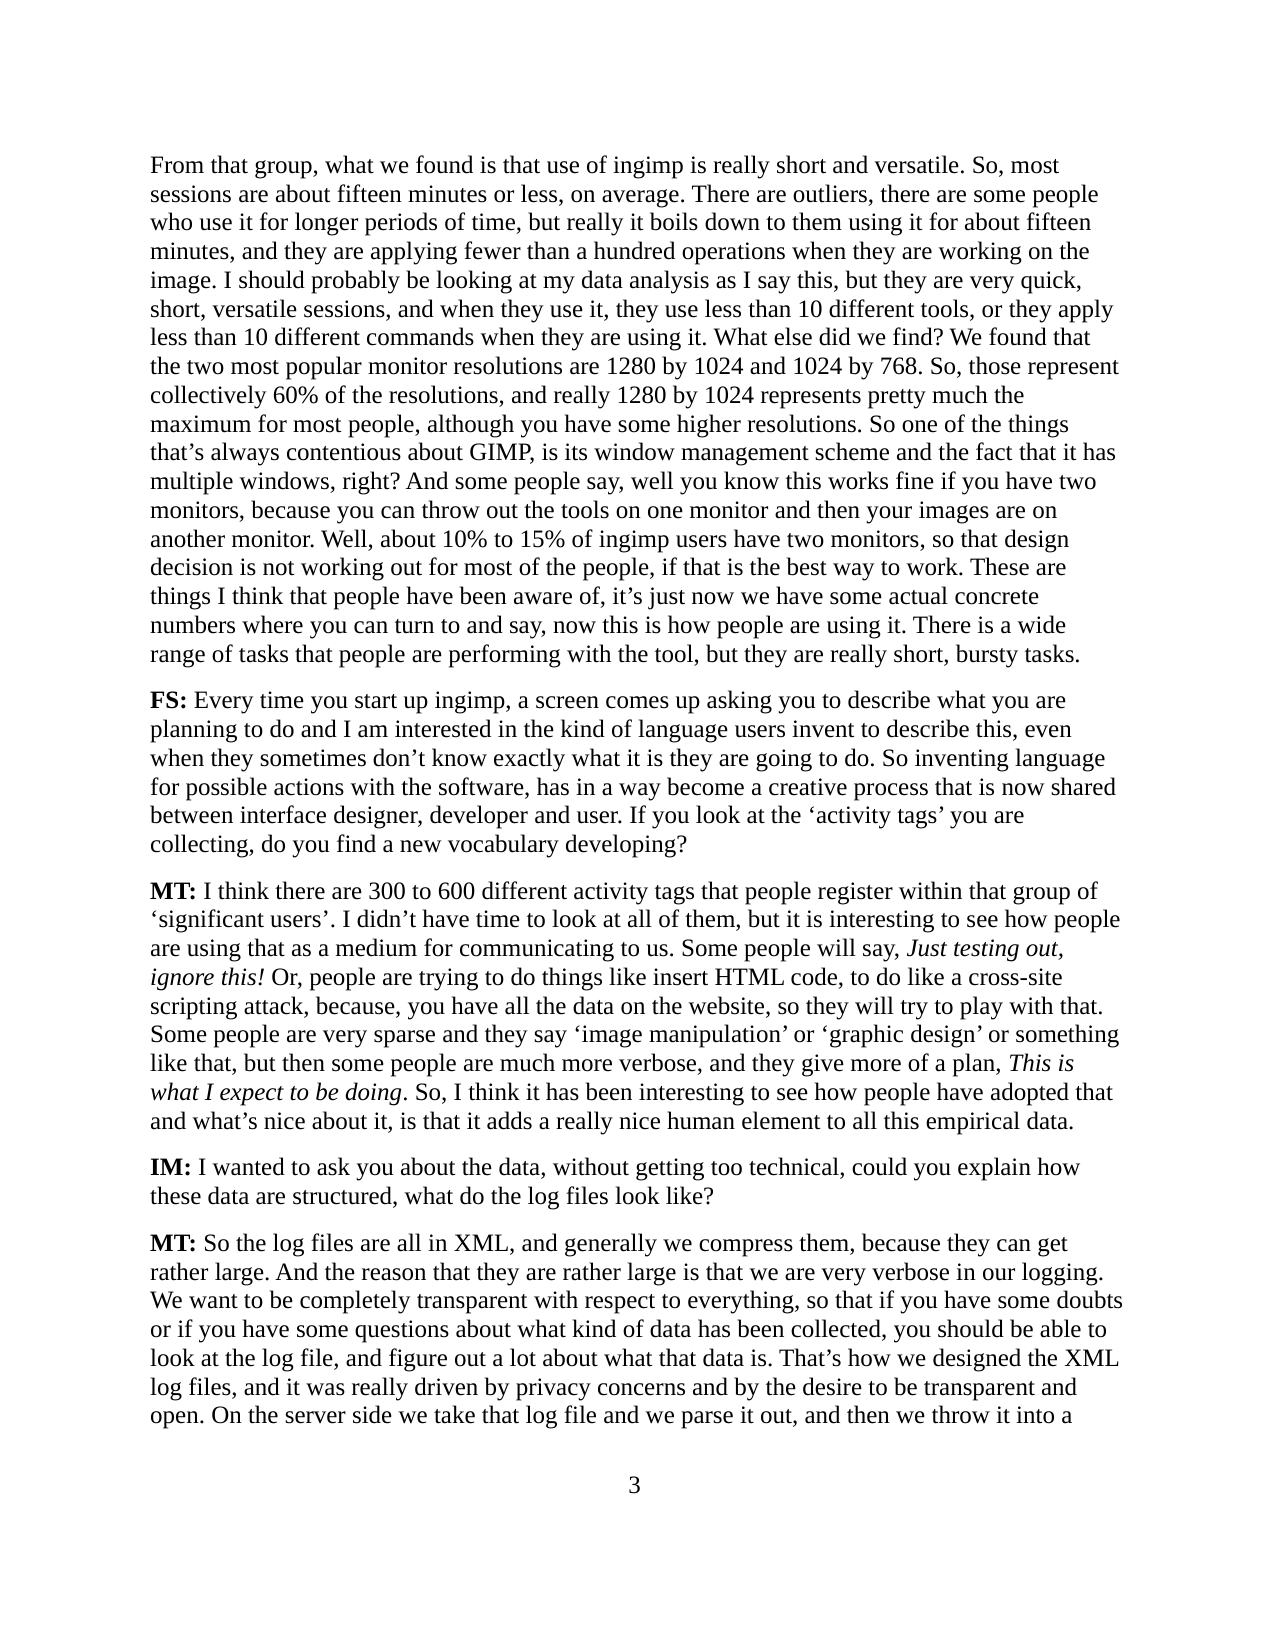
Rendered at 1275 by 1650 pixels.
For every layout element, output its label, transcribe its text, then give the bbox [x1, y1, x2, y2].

text MT: So the log files are all in XML, and generally we compress them, because they can get rather large. And the reason that they are rather large is that we are very verbose in our logging. We want to be completely transparent with respect to everything, so that if you have some doubts or if you have some questions about what kind of data has been collected, you should be able to look at the log file, and figure out a lot about what that data is. That’s how we designed the XML log files, and it was really driven by privacy concerns and by the desire to be transparent and open. On the server side we take that log file and we parse it out, and then we throw it into a [150, 1228, 1125, 1429]
text MT: I think there are 300 to 600 different activity tags that people register within that group of ‘significant users’. I didn’t have time to look at all of them, but it is interesting to see how people are using that as a medium for communicating to us. Some people will say, Just testing out, ignore this! Or, people are trying to do things like insert HTML code, to do like a cross-site scripting attack, because, you have all the data on the website, so they will try to play with that. Some people are very sparse and they say ‘image manipulation’ or ‘graphic design’ or something like that, but then some people are much more verbose, and they give more of a plan, This is what I expect to be doing. So, I think it has been interesting to see how people have adopted that and what’s nice about it, is that it adds a really nice human element to all this empirical data. [150, 876, 1125, 1134]
text FS: Every time you start up ingimp, a screen comes up asking you to describe what you are planning to do and I am interested in the kind of language users invent to describe this, even when they sometimes don’t know exactly what it is they are going to do. So inventing language for possible actions with the software, has in a way become a creative process that is now shared between interface designer, developer and user. If you look at the ‘activity tags’ you are collecting, do you find a new vocabulary developing? [150, 685, 1125, 858]
text From that group, what we found is that use of ingimp is really short and versatile. So, most sessions are about fifteen minutes or less, on average. There are outliers, there are some people who use it for longer periods of time, but really it boils down to them using it for about fifteen minutes, and they are applying fewer than a hundred operations when they are working on the image. I should probably be looking at my data analysis as I say this, but they are very quick, short, versatile sessions, and when they use it, they use less than 10 different tools, or they apply less than 10 different commands when they are using it. What else did we find? We found that the two most popular monitor resolutions are 1280 by 1024 and 1024 by 768. So, those represent collectively 60% of the resolutions, and really 1280 by 1024 represents pretty much the maximum for most people, although you have some higher resolutions. So one of the things that’s always contentious about GIMP, is its window management scheme and the fact that it has multiple windows, right? And some people say, well you know this works fine if you have two monitors, because you can throw out the tools on one monitor and then your images are on another monitor. Well, about 10% to 15% of ingimp users have two monitors, so that design decision is not working out for most of the people, if that is the best way to work. These are things I think that people have been aware of, it’s just now we have some actual concrete numbers where you can turn to and say, now this is how people are using it. There is a wide range of tasks that people are performing with the tool, but they are really short, bursty tasks. [150, 150, 1125, 667]
text IM: I wanted to ask you about the data, without getting too technical, could you explain how these data are structured, what do the log files look like? [150, 1152, 1125, 1210]
